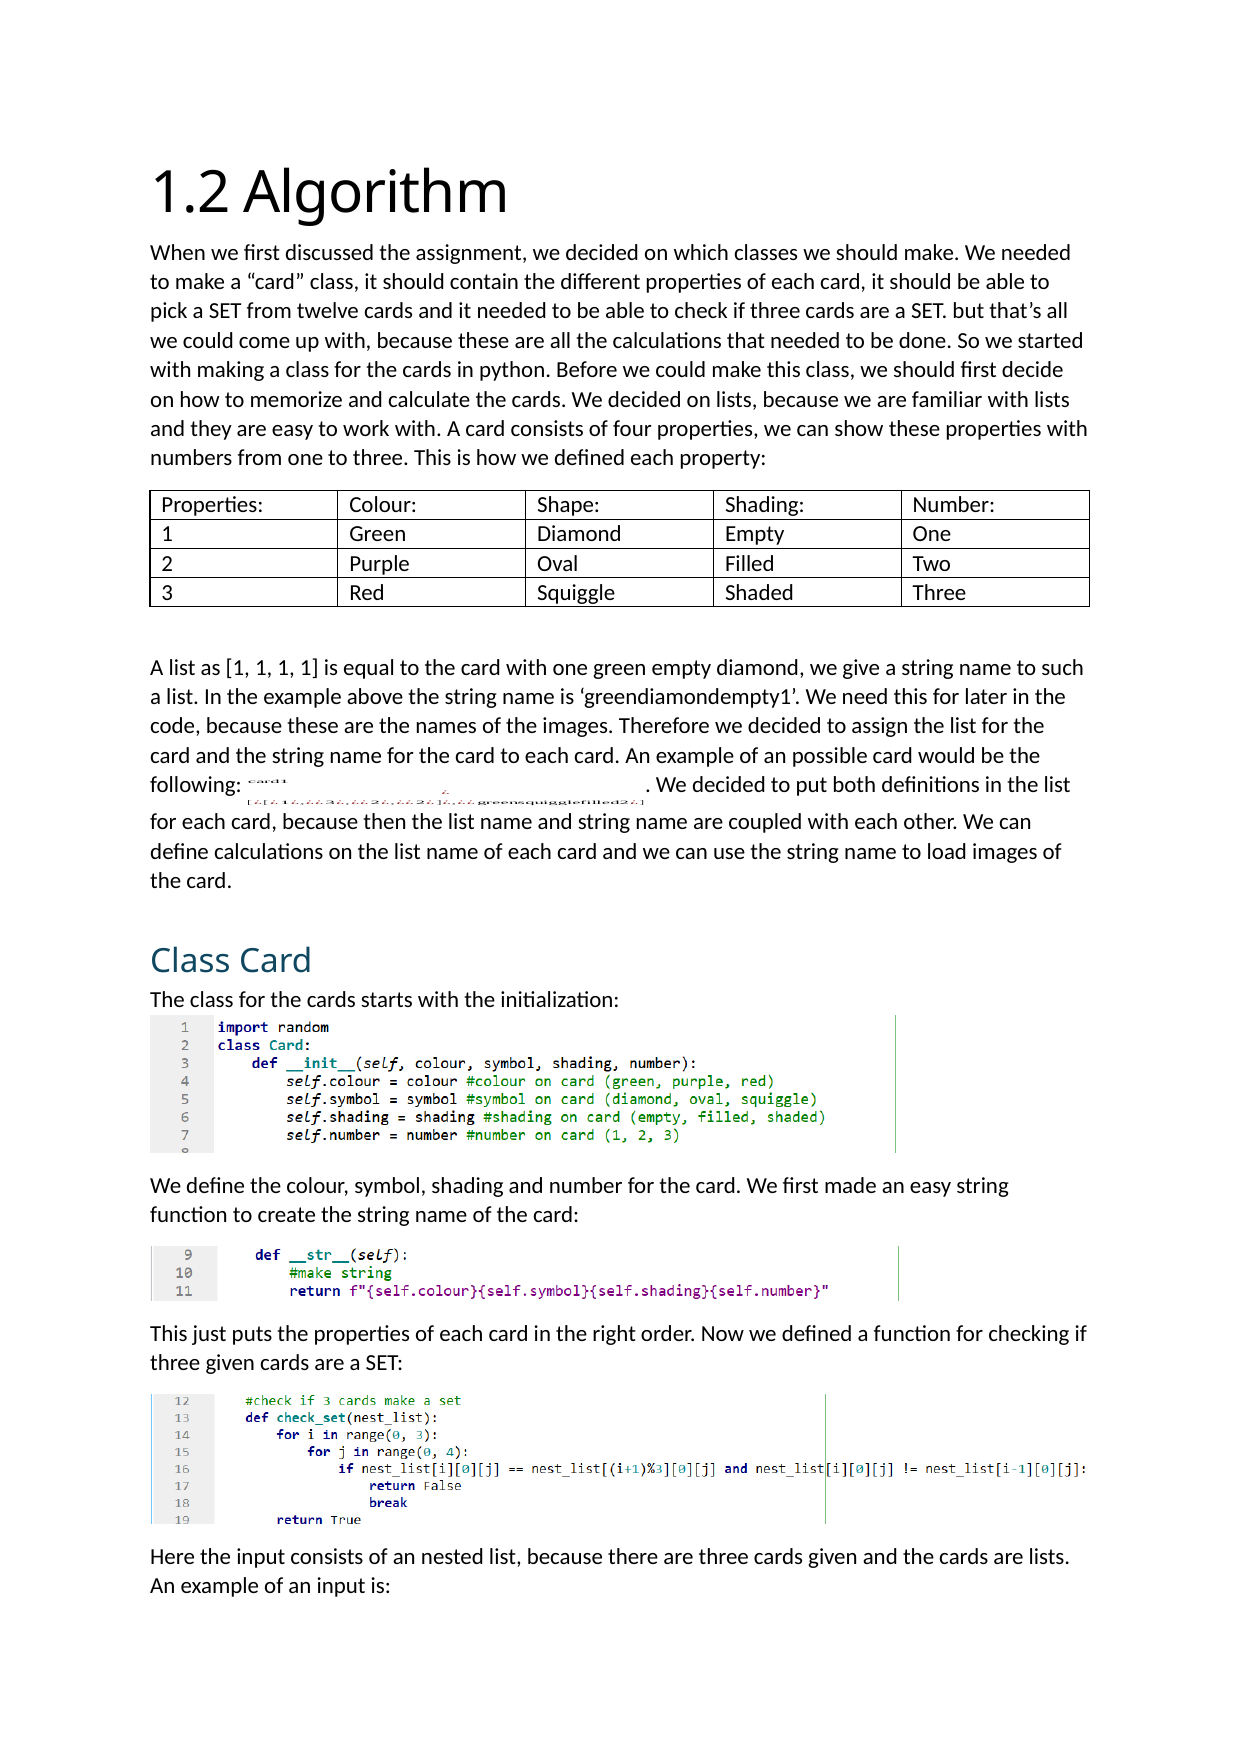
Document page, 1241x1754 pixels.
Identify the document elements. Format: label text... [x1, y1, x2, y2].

table_cell Filled [714, 549, 901, 577]
table_cell Diamond [526, 520, 713, 548]
table_header Shading: [714, 491, 901, 518]
table_cell Oval [526, 549, 713, 577]
text This just puts the properties of each card in the right order. Now we defined a function for checking if three given cards are a SET: [150, 1319, 1090, 1376]
table_cell 1 [151, 520, 337, 548]
text We define the colour, symbol, shading and number for the card. We first made an easy string function to create the string name of the card: [150, 1171, 1090, 1228]
table_cell Purple [338, 549, 525, 577]
table_cell Shaded [714, 578, 901, 606]
table_header Properties: [151, 491, 337, 518]
table_cell One [902, 520, 1089, 548]
table_cell Two [902, 549, 1089, 577]
table_cell Squiggle [526, 578, 713, 606]
text Here the input consists of an nested list, because there are three cards given and the cards are lists. An example of an input is: [150, 1542, 1090, 1599]
table_cell 3 [151, 578, 337, 606]
table_header Number: [902, 491, 1089, 518]
text A list as [1, 1, 1, 1] is equal to the card with one green empty diamond, we give a string name to such a list. In the example above the string name is ‘greendiamondempty1’. We need this for later in the code, because these are the names of the images. Therefore we decided to assign the list for the card and the string name for the card to each card. An example of an possible card would be the following: . We decided to put both definitions in the list for each card, because then the list name and string name are coupled with each other. We can define calculations on the list name of each card and we can use the string name to load images of the card. [150, 653, 1090, 894]
table_cell 2 [151, 549, 337, 577]
table_header Colour: [338, 491, 525, 518]
text The class for the cards starts with the initialization: [150, 985, 1090, 1014]
subtitle Class Card [150, 937, 1090, 983]
table_cell Green [338, 520, 525, 548]
table_cell Red [338, 578, 525, 606]
text 1.2 Algorithm [150, 150, 1090, 229]
table_cell Three [902, 578, 1089, 606]
table_cell Empty [714, 520, 901, 548]
text When we first discussed the assignment, we decided on which classes we should make. We needed to make a “card” class, it should contain the different properties of each card, it should be able to pick a SET from twelve cards and it needed to be able to check if three cards are a SET. but that’s all we could come up with, because these are all the calculations that needed to be done. So we started with making a class for the cards in python. Before we could make this class, we should first decide on how to memorize and calculate the cards. We decided on lists, because we are familiar with lists and they are easy to work with. A card consists of four properties, we can show these properties with numbers from one to three. This is how we defined each property: [150, 238, 1090, 471]
table_header Shape: [526, 491, 713, 518]
